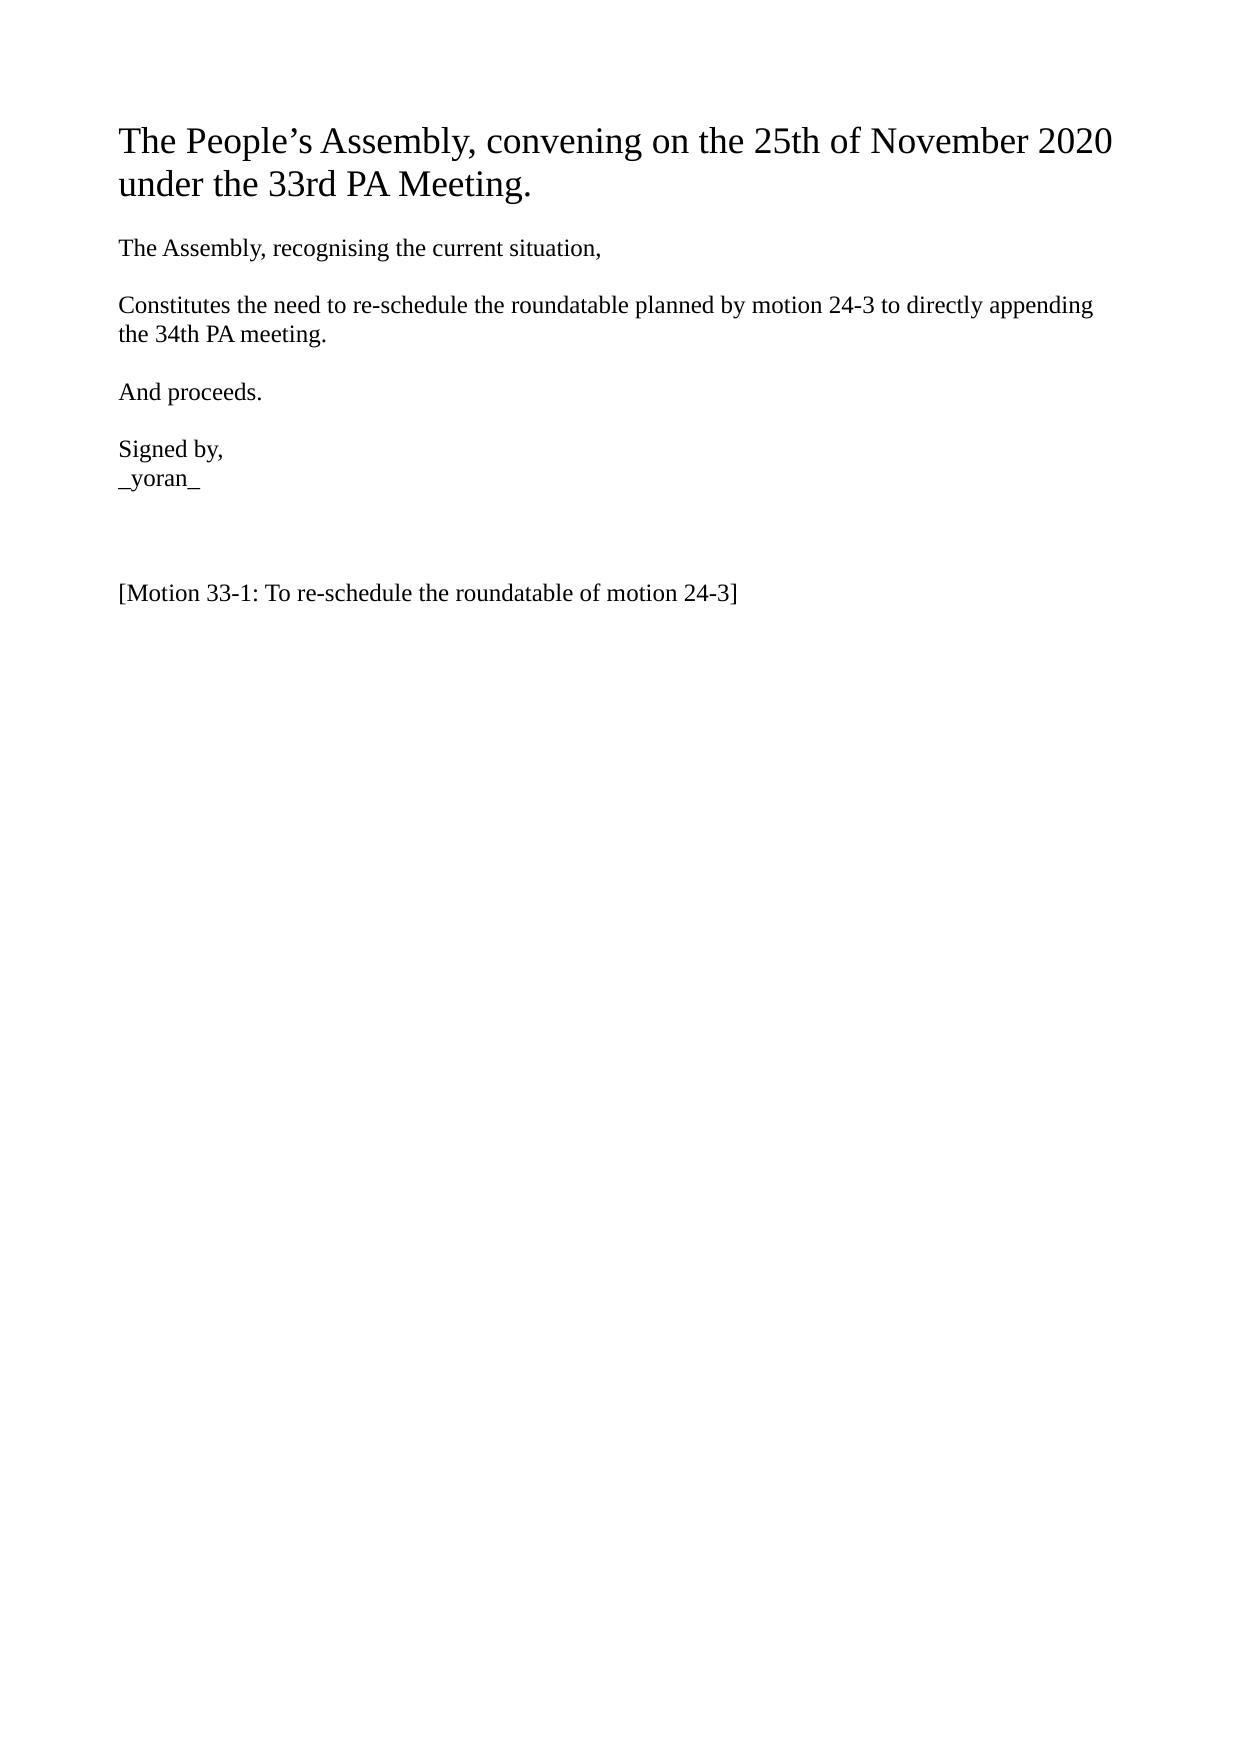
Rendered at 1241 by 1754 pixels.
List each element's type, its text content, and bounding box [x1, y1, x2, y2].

text Constitutes the need to re-schedule the roundatable planned by motion 24-3 to directly appending the 34th PA meeting. [118, 291, 1122, 348]
text And proceeds. [118, 377, 1122, 406]
text The People’s Assembly, convening on the 25th of November 2020 under the 33rd PA Meeting. [118, 118, 1122, 204]
text [Motion 33-1: To re-schedule the roundatable of motion 24-3] [118, 578, 1122, 607]
text Signed by, [118, 434, 1122, 463]
text _yoran_ [118, 463, 1122, 492]
text The Assembly, recognising the current situation, [118, 233, 1122, 262]
